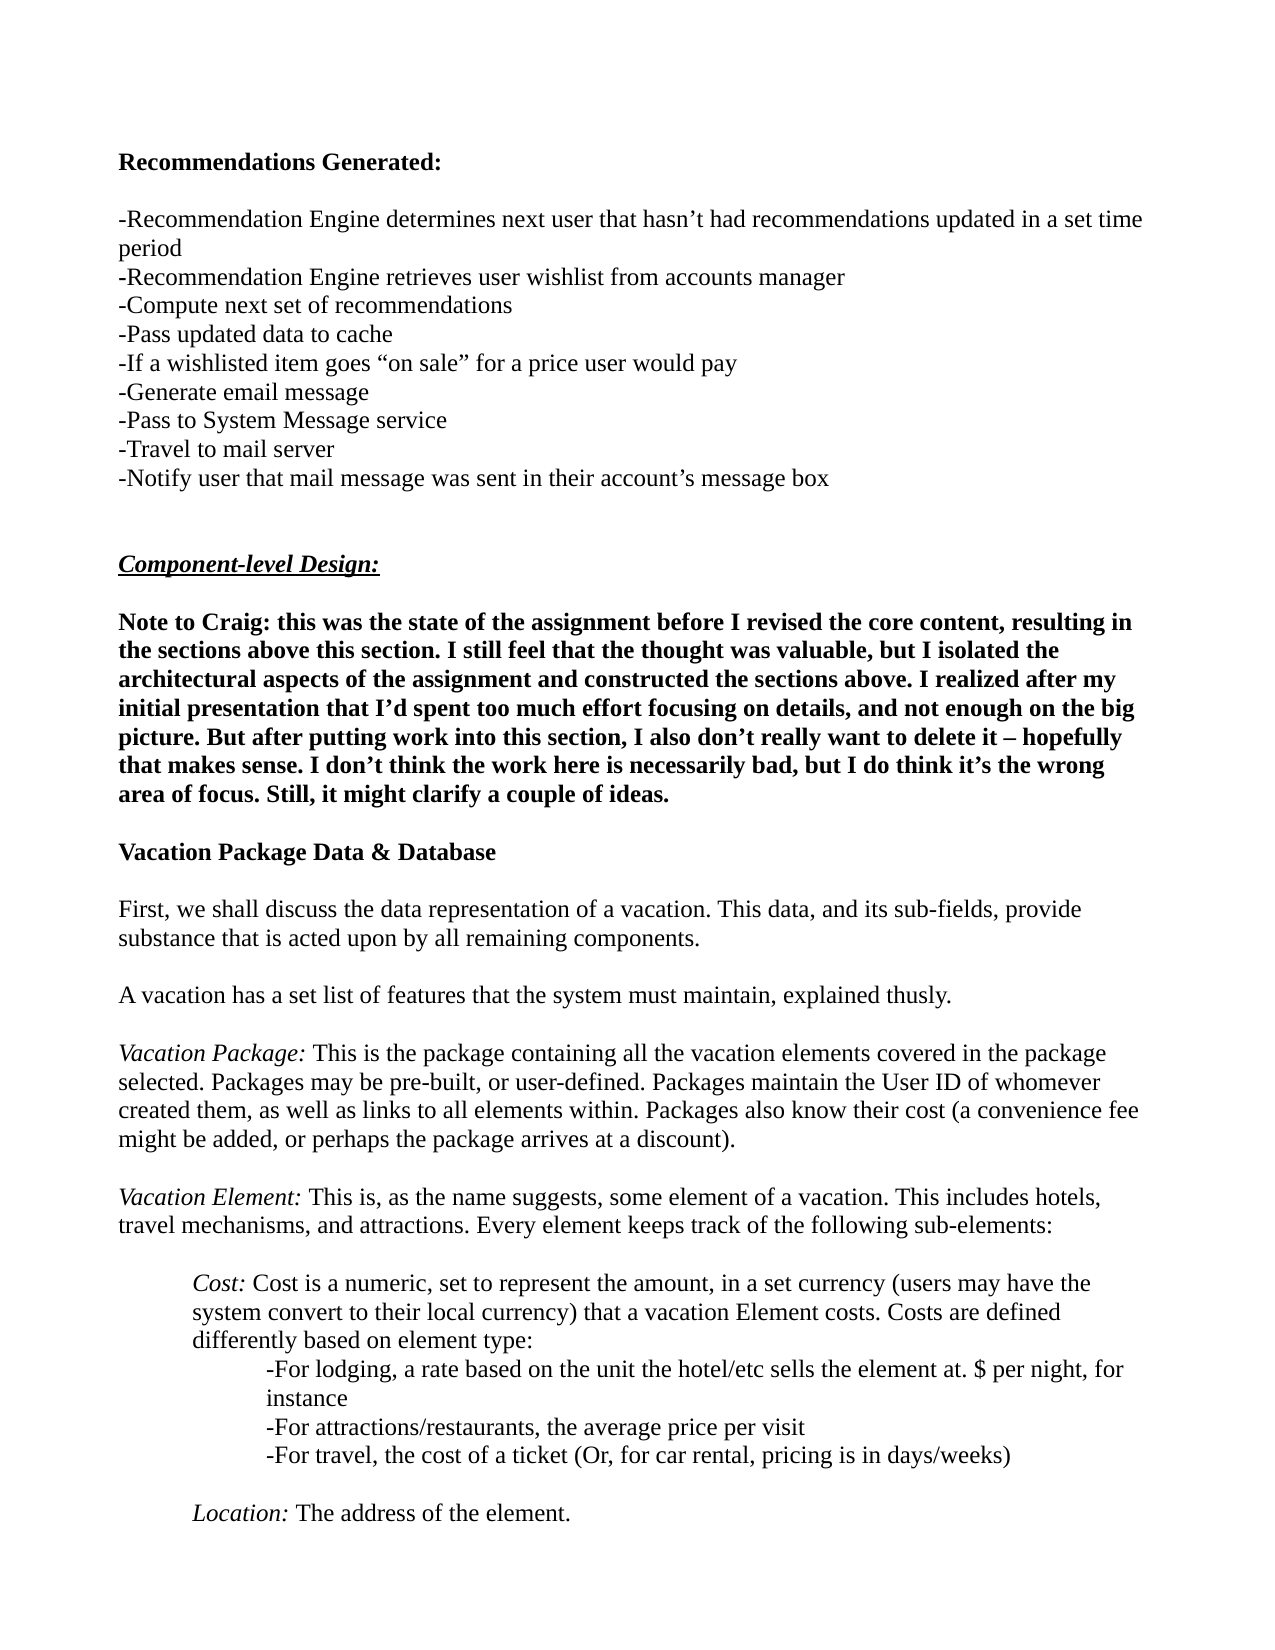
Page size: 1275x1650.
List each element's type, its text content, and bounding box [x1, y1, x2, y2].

text Vacation Package: This is the package containing all the vacation elements covered in the package selected. Packages may be pre-built, or user-defined. Packages maintain the User ID of whomever created them, as well as links to all elements within. Packages also know their cost (a convenience fee might be added, or perhaps the package arrives at a discount). [118, 1038, 1157, 1153]
text Recommendations Generated: [118, 147, 1157, 176]
text -Travel to mail server [118, 434, 1157, 463]
text Location: The address of the element. [118, 1498, 1157, 1527]
text Component-level Design: [118, 549, 1157, 578]
text A vacation has a set list of features that the system must maintain, explained thusly. [118, 981, 1157, 1009]
text -Pass to System Message service [118, 406, 1157, 434]
text -Compute next set of recommendations [118, 291, 1157, 319]
text Note to Craig: this was the state of the assignment before I revised the core content, resulting in the sections above this section. I still feel that the thought was valuable, but I isolated the architectural aspects of the assignment and constructed the sections above. I realized after my initial presentation that I’d spent too much effort focusing on details, and not enough on the big picture. But after putting work into this section, I also don’t really want to delete it – hopefully that makes sense. I don’t think the work here is necessarily bad, but I do think it’s the wrong area of focus. Still, it might clarify a couple of ideas. [118, 607, 1157, 808]
text -Recommendation Engine retrieves user wishlist from accounts manager [118, 262, 1157, 291]
text First, we shall discuss the data representation of a vacation. This data, and its sub-fields, provide substance that is acted upon by all remaining components. [118, 894, 1157, 952]
text -For travel, the cost of a ticket (Or, for car rental, pricing is in days/weeks) [118, 1441, 1157, 1469]
text Vacation Element: This is, as the name suggests, some element of a vacation. This includes hotels, travel mechanisms, and attractions. Every element keeps track of the following sub-elements: [118, 1182, 1157, 1239]
text -For lodging, a rate based on the unit the hotel/etc sells the element at. $ per night, for instance [118, 1354, 1157, 1412]
text Cost: Cost is a numeric, set to represent the amount, in a set currency (users may have the system convert to their local currency) that a vacation Element costs. Costs are defined differently based on element type: [118, 1268, 1157, 1354]
text -Notify user that mail message was sent in their account’s message box [118, 463, 1157, 492]
text Vacation Package Data & Database [118, 837, 1157, 866]
text -If a wishlisted item goes “on sale” for a price user would pay [118, 348, 1157, 377]
text -Recommendation Engine determines next user that hasn’t had recommendations updated in a set time period [118, 204, 1157, 262]
text -Generate email message [118, 377, 1157, 406]
text -For attractions/restaurants, the average price per visit [118, 1412, 1157, 1441]
text -Pass updated data to cache [118, 319, 1157, 348]
